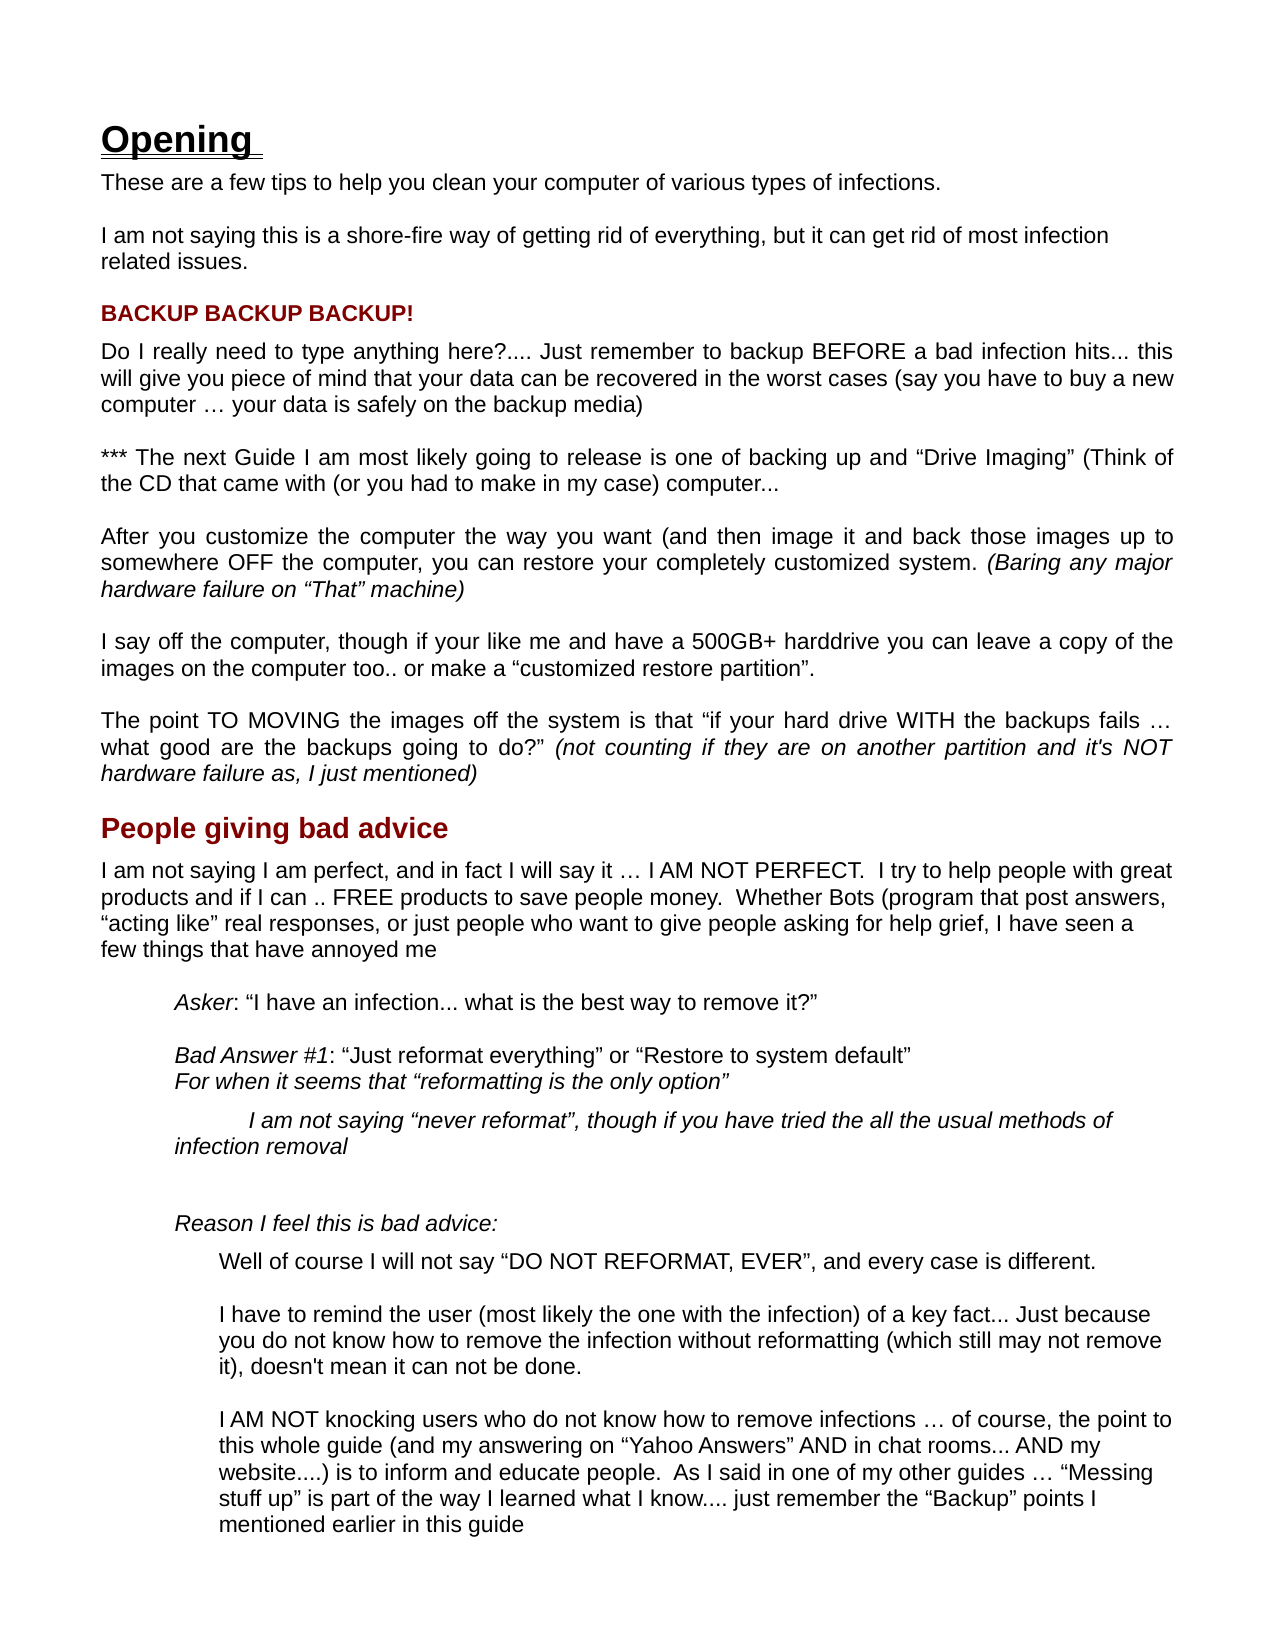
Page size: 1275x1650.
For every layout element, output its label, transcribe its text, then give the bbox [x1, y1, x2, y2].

text These are a few tips to help you clean your computer of various types of infections. [101, 169, 1174, 195]
text I am not saying I am perfect, and in fact I will say it … I AM NOT PERFECT. I try to help people with great products and if I can .. FREE products to save people money. Whether Bots (program that post answers, “acting like” real responses, or just people who want to give people asking for help grief, I have seen a few things that have annoyed me [101, 857, 1174, 963]
text Well of course I will not say “DO NOT REFORMAT, EVER”, and every case is different. [218, 1248, 1174, 1274]
text I am not saying this is a shore-fire way of getting rid of everything, but it can get rid of most infection related issues. [101, 222, 1174, 274]
text Bad Answer #1: “Just reformat everything” or “Restore to system default” [174, 1042, 1174, 1068]
text I am not saying “never reformat”, though if you have tried the all the usual methods of infection removal [174, 1107, 1174, 1159]
text After you customize the computer the way you want (and then image it and back those images up to somewhere OFF the computer, you can restore your completely customized system. (Baring any major hardware failure on “That” machine) [101, 523, 1174, 602]
subtitle People giving bad advice [101, 811, 1174, 845]
text Asker: “I have an infection... what is the best way to remove it?” [174, 989, 1174, 1016]
subtitle Opening [101, 117, 1174, 160]
text *** The next Guide I am most likely going to release is one of backing up and “Drive Imaging” (Think of the CD that came with (or you had to make in my case) computer... [101, 444, 1174, 496]
text Do I really need to type anything here?.... Just remember to backup BEFORE a bad infection hits... this will give you piece of mind that your data can be recovered in the worst cases (say you have to buy a new computer … your data is safely on the backup media) [101, 338, 1174, 417]
text I have to remind the user (most likely the one with the infection) of a key fact... Just because you do not know how to remove the infection without reformatting (which still may not remove it), doesn't mean it can not be done. [218, 1301, 1174, 1380]
text I AM NOT knocking users who do not know how to remove infections … of course, the point to this whole guide (and my answering on “Yahoo Answers” AND in chat rooms... AND my website....) is to inform and educate people. As I said in one of my other guides … “Messing stuff up” is part of the way I learned what I know.... just remember the “Backup” points I mentioned earlier in this guide [218, 1406, 1174, 1538]
text I say off the computer, though if your like me and have a 500GB+ harddrive you can leave a copy of the images on the computer too.. or make a “customized restore partition”. [101, 628, 1174, 681]
text The point TO MOVING the images off the system is that “if your hard drive WITH the backups fails … what good are the backups going to do?” (not counting if they are on another partition and it's NOT hardware failure as, I just mentioned) [101, 707, 1174, 786]
text For when it seems that “reformatting is the only option” [174, 1068, 1174, 1094]
subtitle BACKUP BACKUP BACKUP! [101, 299, 1174, 326]
text Reason I feel this is bad advice: [174, 1209, 1174, 1236]
